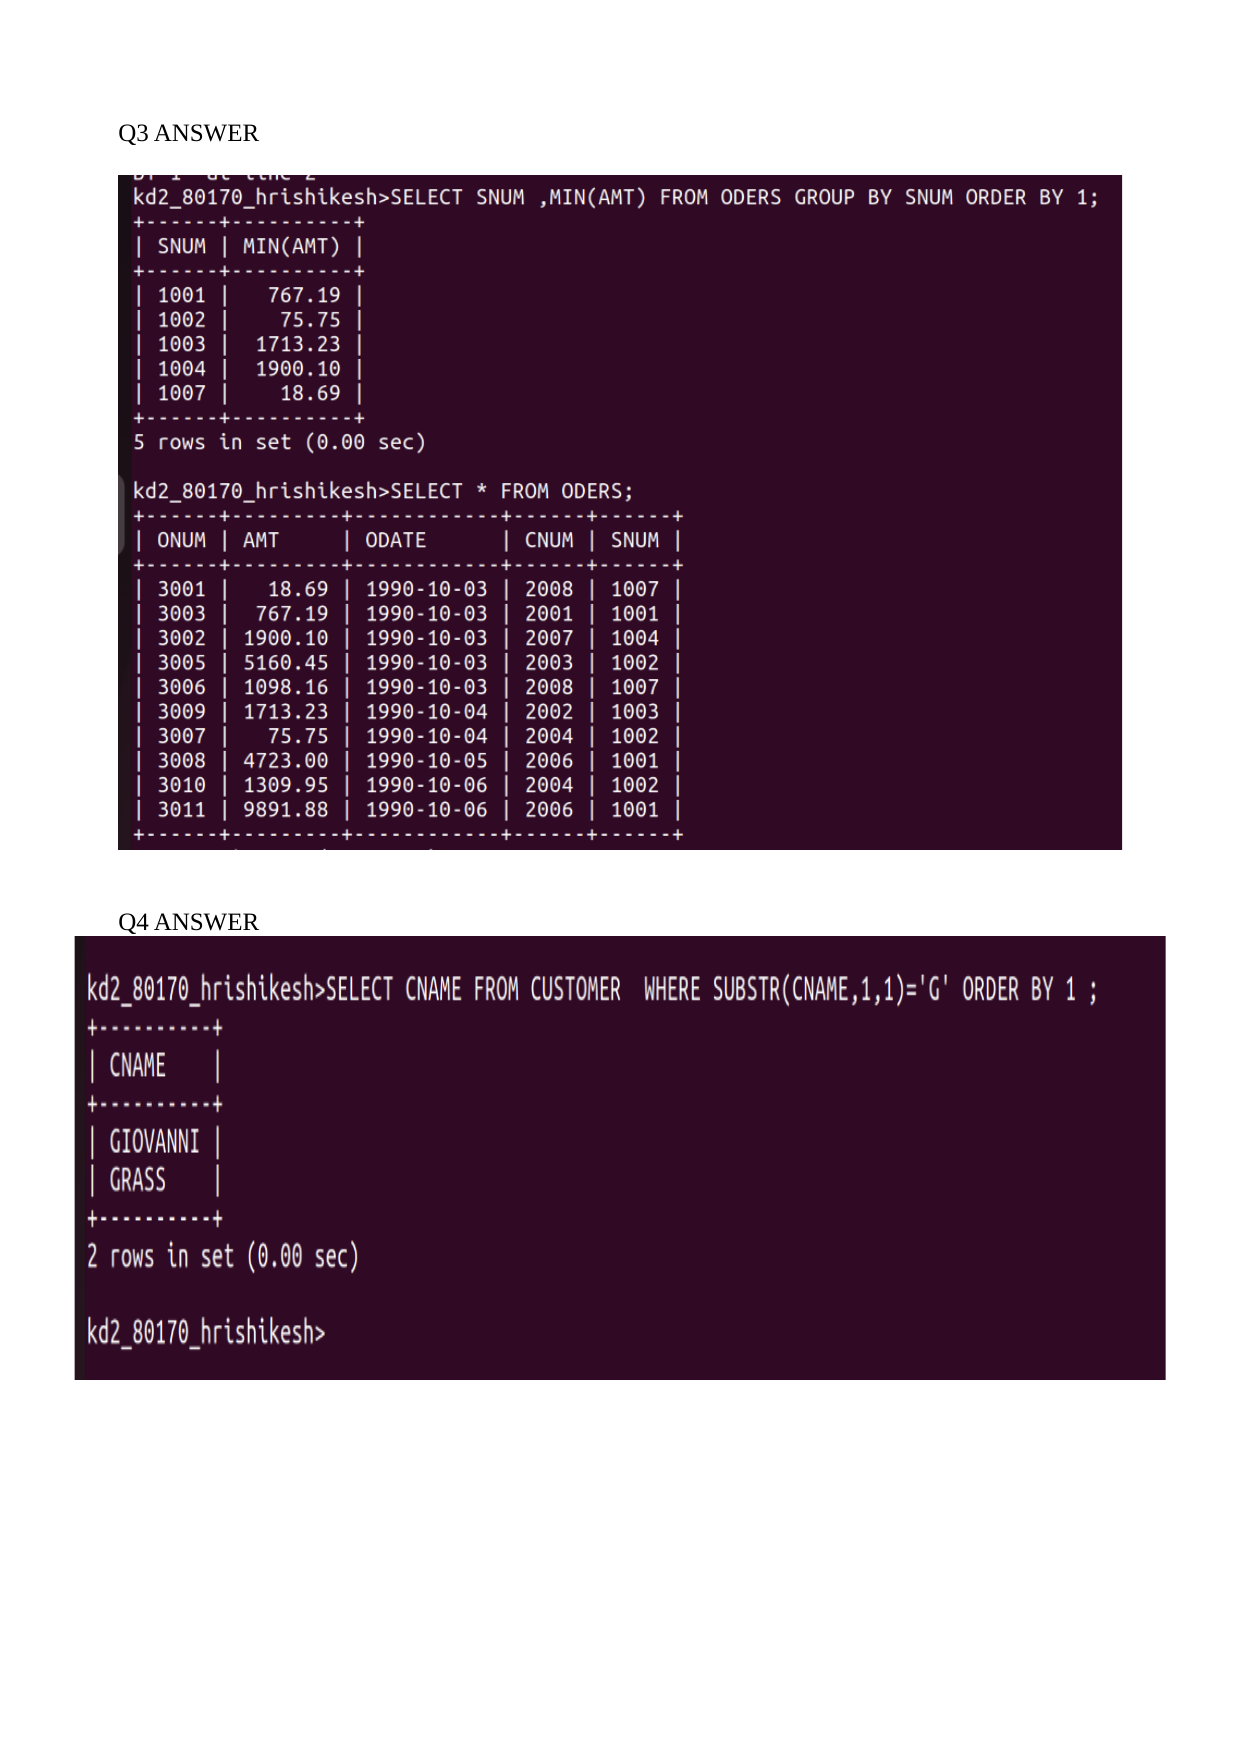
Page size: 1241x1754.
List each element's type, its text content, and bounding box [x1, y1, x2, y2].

picture [74, 936, 1166, 1380]
text Q3 ANSWER [118, 118, 1122, 147]
text Q4 ANSWER [118, 907, 1122, 936]
picture [118, 175, 1123, 850]
